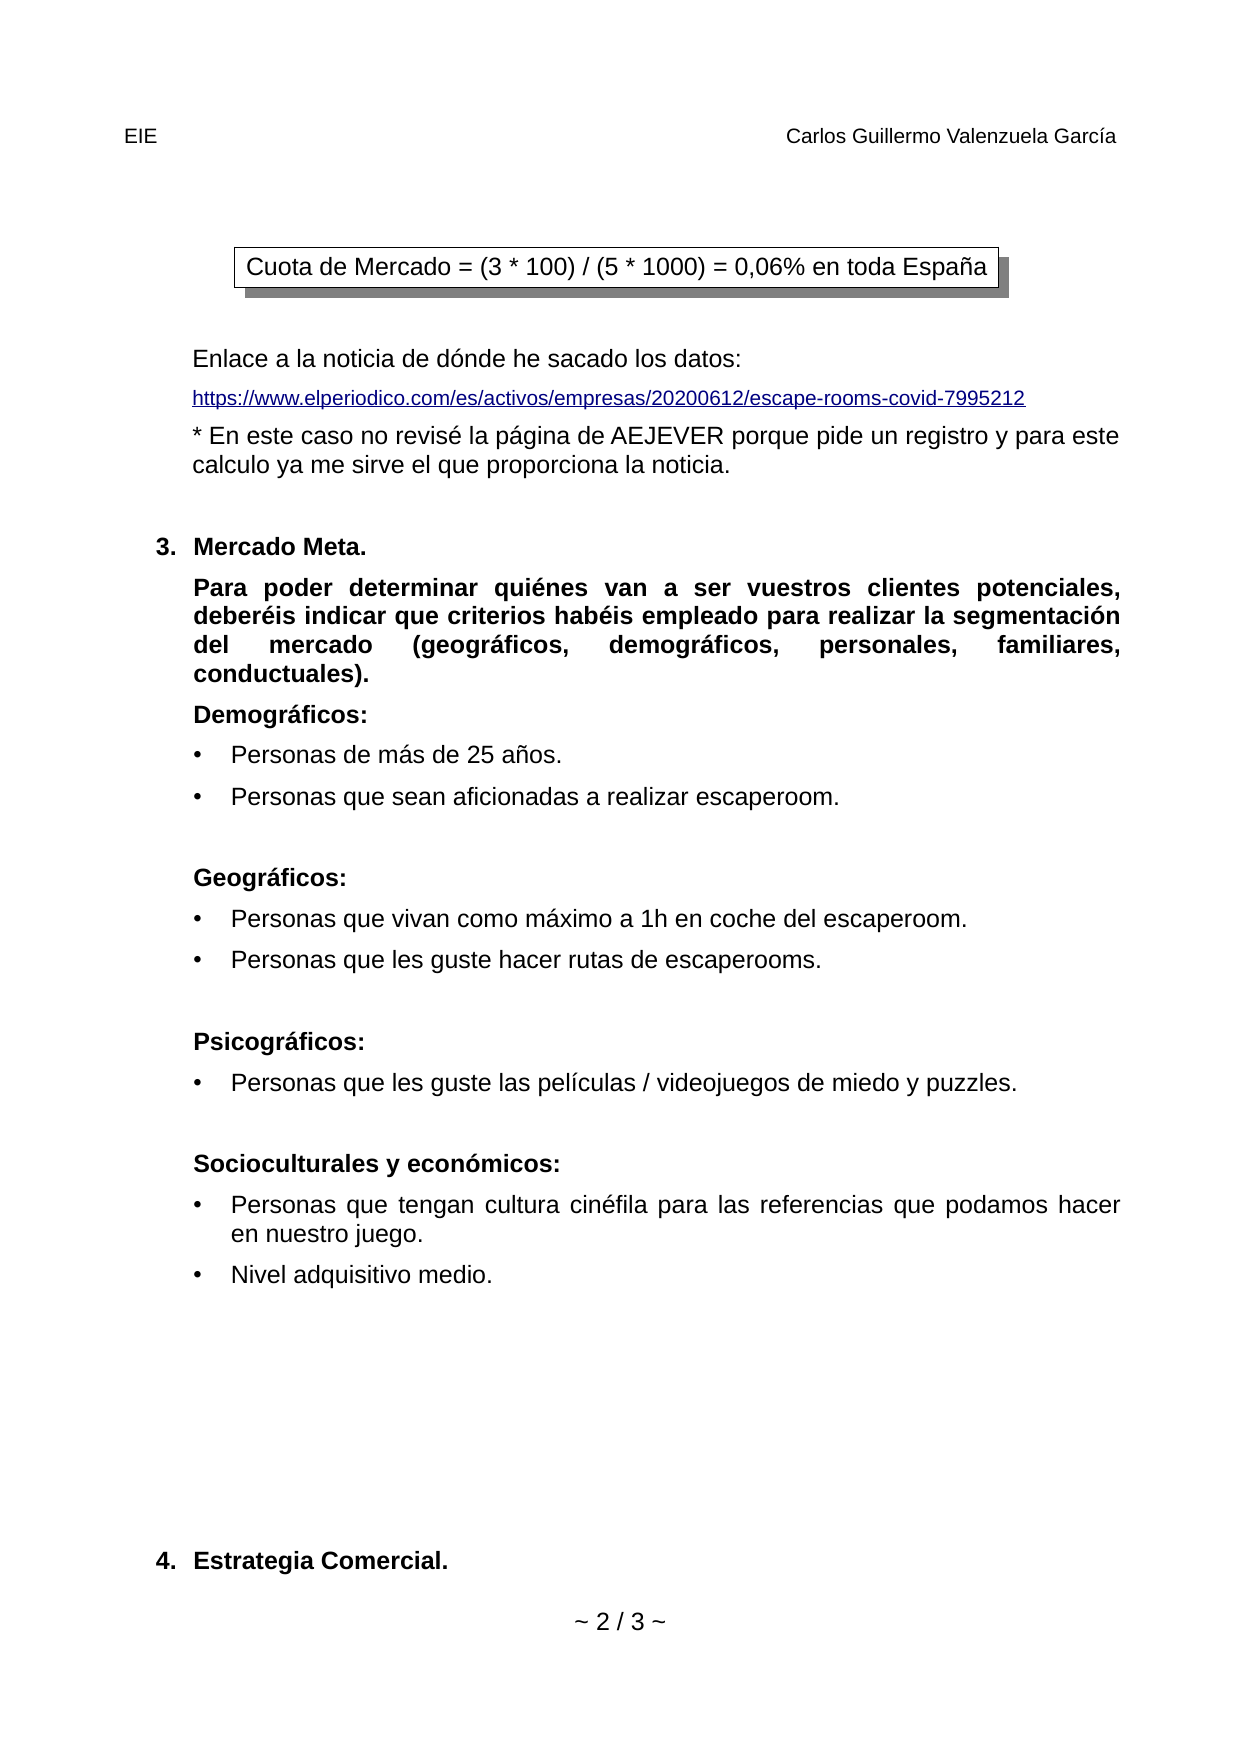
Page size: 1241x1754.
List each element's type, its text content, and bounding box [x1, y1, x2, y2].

list Personas que tengan cultura cinéfila para las referencias que podamos hacer en nuestro juego. [193, 1190, 1122, 1248]
list Demográficos: [156, 700, 1122, 728]
list Personas de más de 25 años. [193, 741, 1122, 769]
list Personas que les guste hacer rutas de escaperooms. [193, 945, 1122, 974]
list Para poder determinar quiénes van a ser vuestros clientes potenciales, deberéis indicar que criterios habéis empleado para realizar la segmentación del mercado (geográficos, demográficos, personales, familiares, conductuales). [156, 573, 1122, 688]
list Personas que vivan como máximo a 1h en coche del escaperoom. [193, 904, 1122, 933]
text Enlace a la noticia de dónde he sacado los datos: [118, 344, 1122, 373]
list Estrategia Comercial. [156, 1546, 1122, 1574]
text * En este caso no revisé la página de AEJEVER porque pide un registro y para este calculo ya me sirve el que proporciona la noticia. [118, 421, 1122, 479]
list Mercado Meta. [156, 532, 1122, 561]
list Socioculturales y económicos: [156, 1149, 1122, 1178]
text https://www.elperiodico.com/es/activos/empresas/20200612/escape-rooms-covid-7995212 [118, 385, 1122, 409]
list Nivel adquisitivo medio. [193, 1260, 1122, 1289]
list Personas que sean aficionadas a realizar escaperoom. [193, 781, 1122, 810]
list Personas que les guste las películas / videojuegos de miedo y puzzles. [193, 1068, 1122, 1096]
list Geográficos: [156, 863, 1122, 892]
list Psicográficos: [156, 1027, 1122, 1056]
table_header Cuota de Mercado = (3 * 100) / (5 * 1000) = 0,06% en toda España [235, 248, 998, 287]
